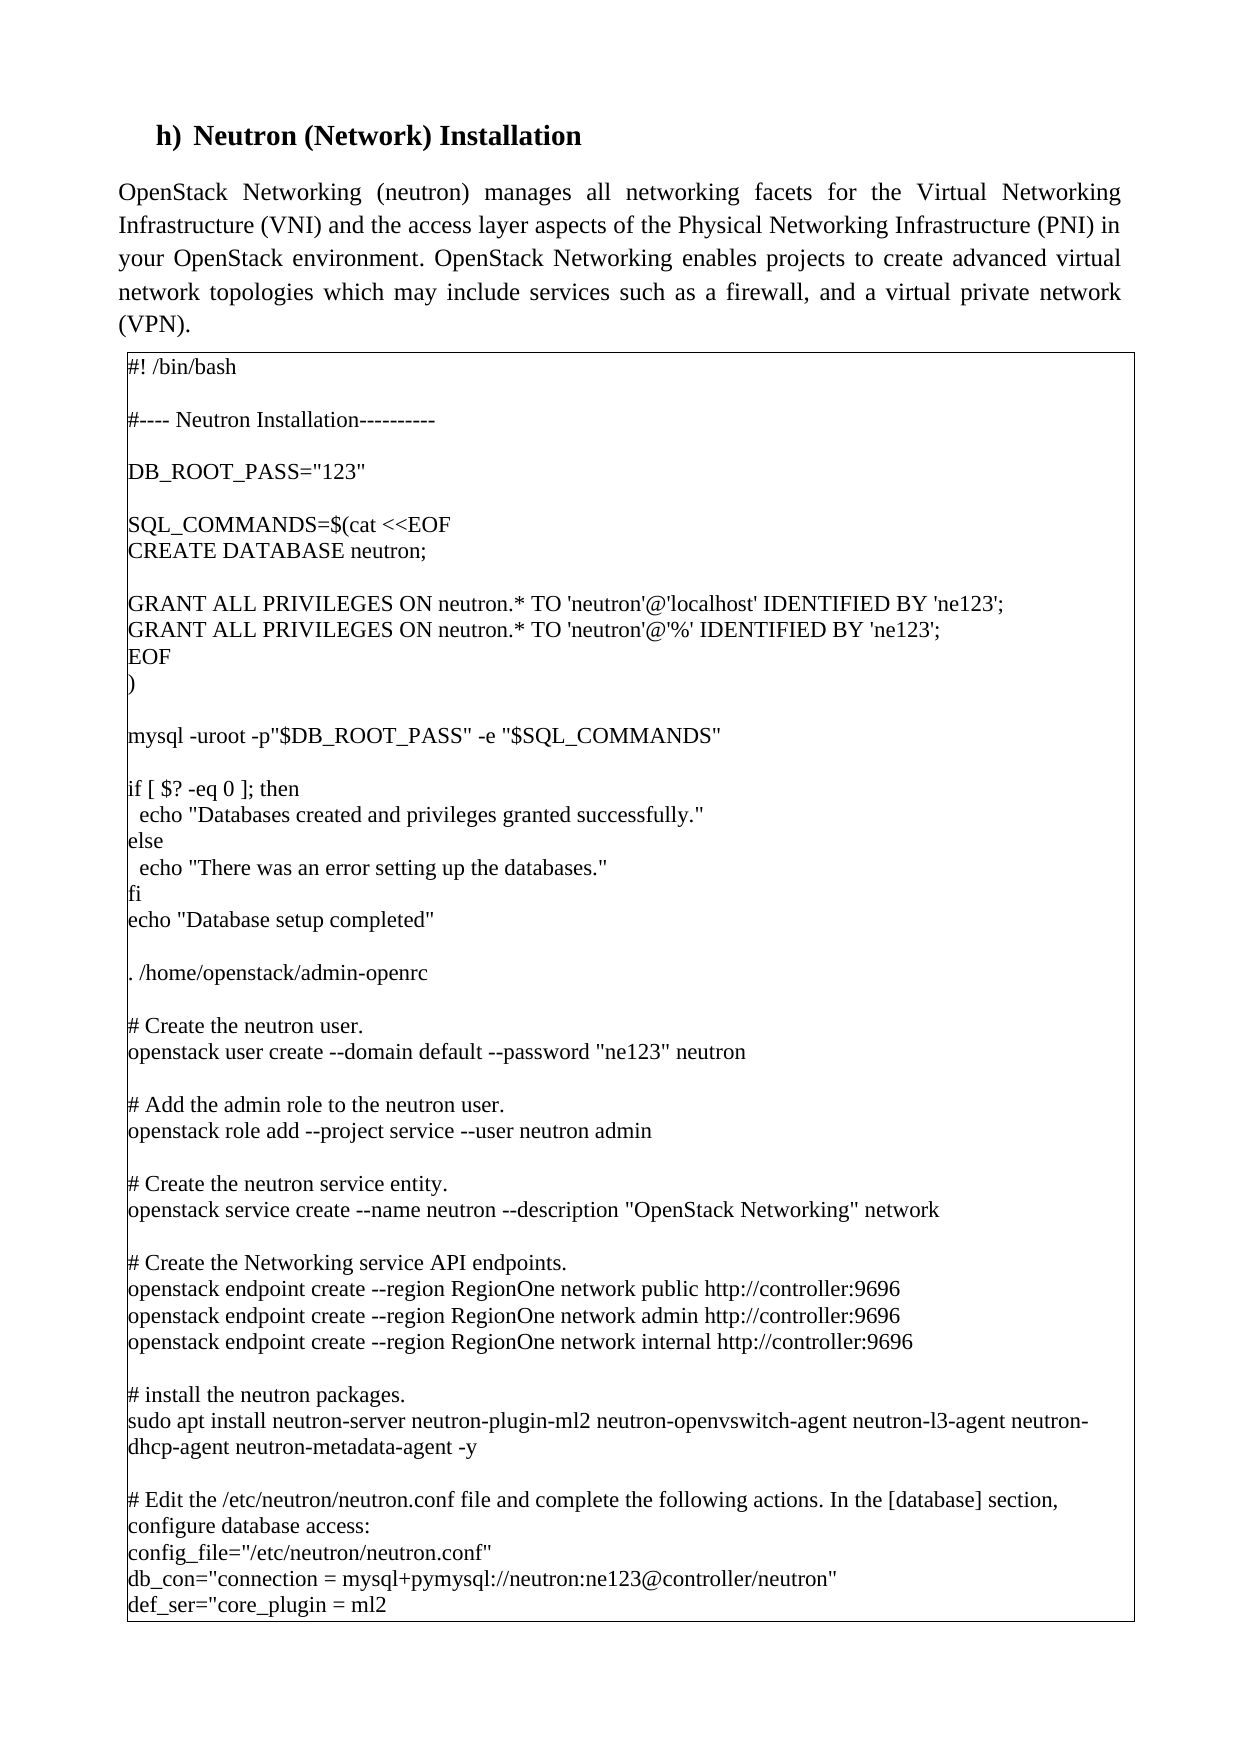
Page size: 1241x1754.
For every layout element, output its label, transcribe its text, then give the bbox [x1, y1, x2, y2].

text OpenStack Networking (neutron) manages all networking facets for the Virtual Networking Infrastructure (VNI) and the access layer aspects of the Physical Networking Infrastructure (PNI) in your OpenStack environment. OpenStack Networking enables projects to create advanced virtual network topologies which may include services such as a firewall, and a virtual private network (VPN). [118, 177, 1122, 338]
list Neutron (Network) Installation [156, 118, 1122, 152]
